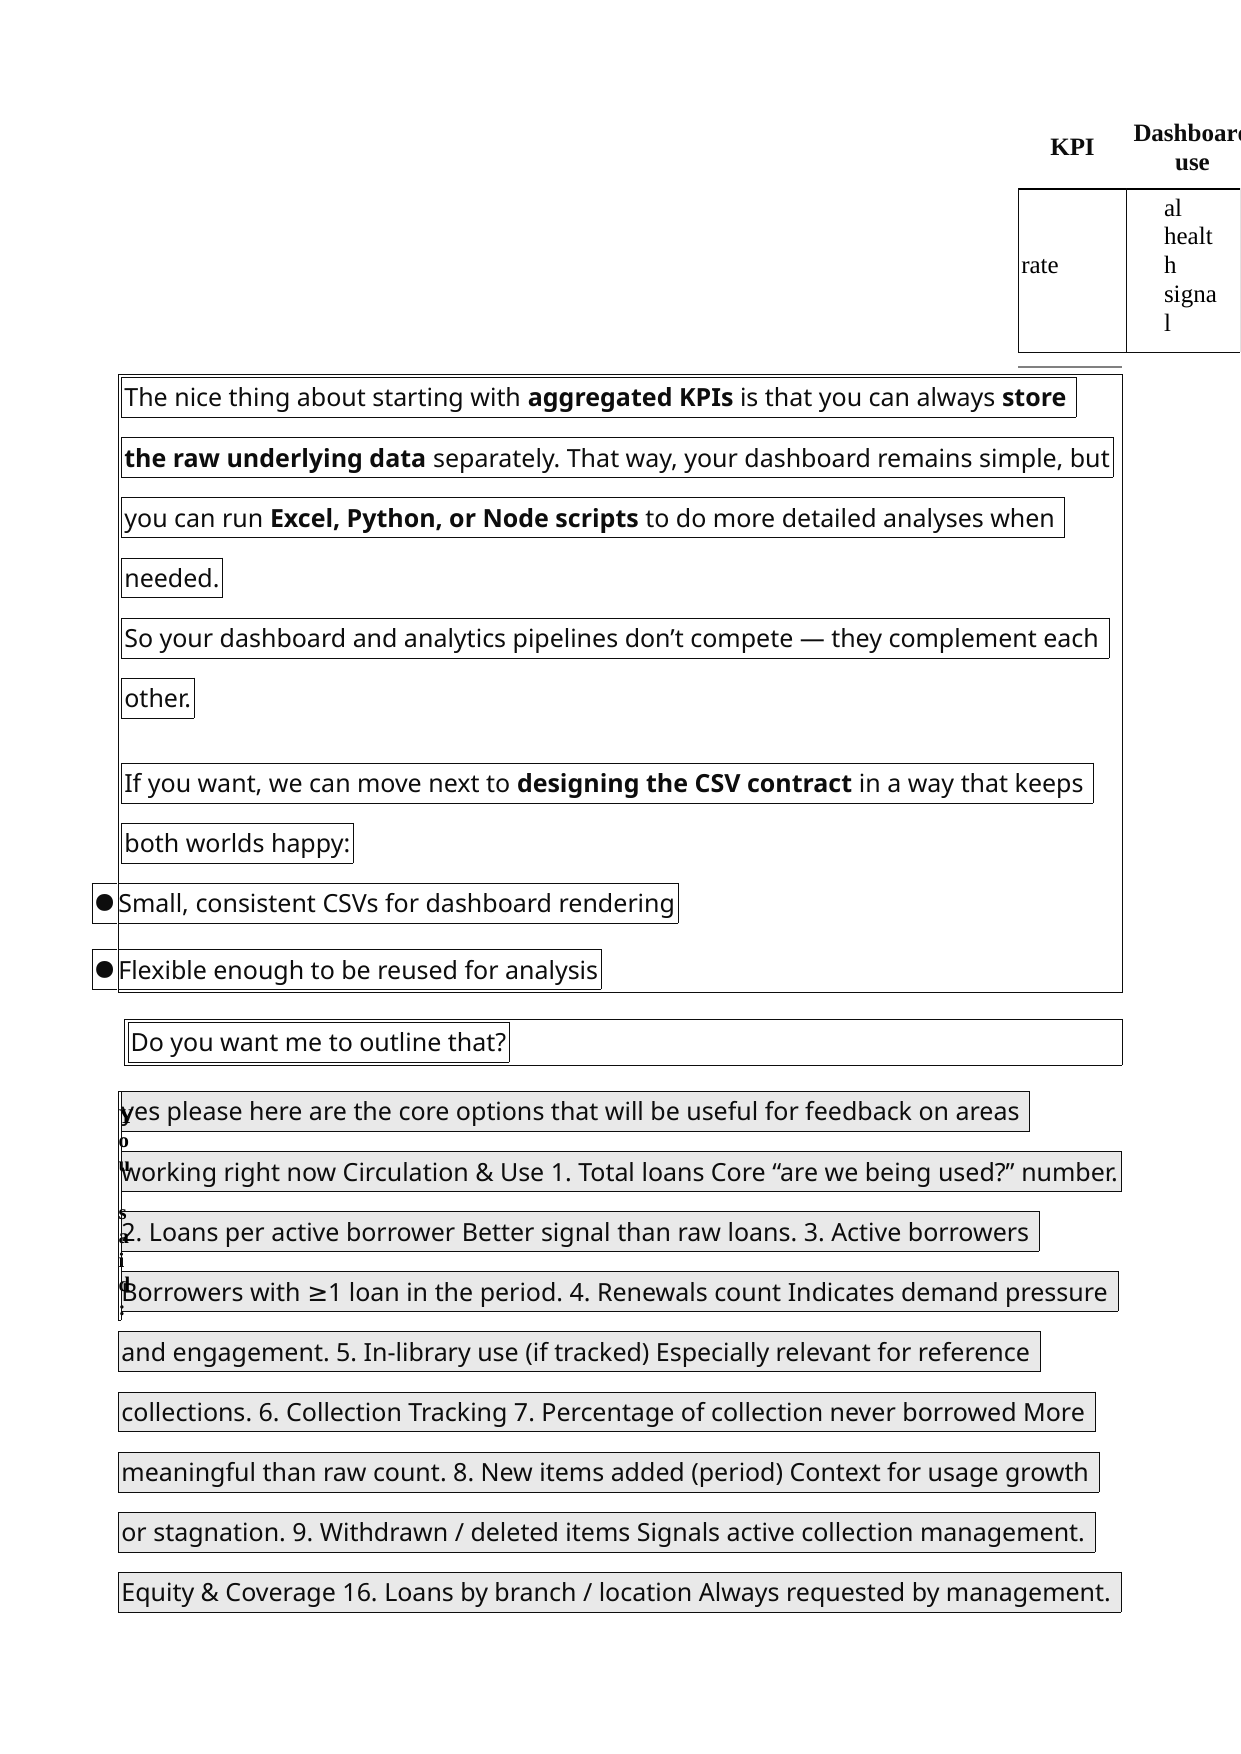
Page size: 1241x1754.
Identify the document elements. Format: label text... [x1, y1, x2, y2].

text yes please here are the core options that will be useful for feedback on areas working right now Circulation & Use 1. Total loans Core “are we being used?” number. 2. Loans per active borrower Better signal than raw loans. 3. Active borrowers Borrowers with ≥1 loan in the period. 4. Renewals count Indicates demand pressure and engagement. 5. In-library use (if tracked) Especially relevant for reference collections. 6. Collection Tracking 7. Percentage of collection never borrowed More meaningful than raw count. 8. New items added (period) Context for usage growth or stagnation. 9. Withdrawn / deleted items Signals active collection management. Equity & Coverage 16. Loans by branch / location Always requested by management. 17. Loans by item type Print vs AV vs equipment, etc. 18. Loans by borrower category UG / PG / staff / external. Performance & Demand 20. Average loan duration Helps tune loan rules. 21. Holds placed Proxy for unmet demand. 22. Holds fill rate Are requests being satisfied? 23. Overdue rate Operational health signal. [119, 1573, 1121, 1612]
list Flexible enough to be reused for analysis [119, 946, 1122, 992]
text yes please here are the core options that will be useful for feedback on areas working right now Circulation & Use 1. Total loans Core “are we being used?” number. 2. Loans per active borrower Better signal than raw loans. 3. Active borrowers Borrowers with ≥1 loan in the period. 4. Renewals count Indicates demand pressure and engagement. 5. In-library use (if tracked) Especially relevant for reference collections. 6. Collection Tracking 7. Percentage of collection never borrowed More meaningful than raw count. 8. New items added (period) Context for usage growth or stagnation. 9. Withdrawn / deleted items Signals active collection management. Equity & Coverage 16. Loans by branch / location Always requested by management. 17. Loans by item type Print vs AV vs equipment, etc. 18. Loans by borrower category UG / PG / staff / external. Performance & Demand 20. Average loan duration Helps tune loan rules. 21. Holds placed Proxy for unmet demand. 22. Holds fill rate Are requests being satisfied? 23. Overdue rate Operational health signal. [119, 1332, 1040, 1371]
table_header KPI [1018, 118, 1126, 188]
text yes please here are the core options that will be useful for feedback on areas working right now Circulation & Use 1. Total loans Core “are we being used?” number. 2. Loans per active borrower Better signal than raw loans. 3. Active borrowers Borrowers with ≥1 loan in the period. 4. Renewals count Indicates demand pressure and engagement. 5. In-library use (if tracked) Especially relevant for reference collections. 6. Collection Tracking 7. Percentage of collection never borrowed More meaningful than raw count. 8. New items added (period) Context for usage growth or stagnation. 9. Withdrawn / deleted items Signals active collection management. Equity & Coverage 16. Loans by branch / location Always requested by management. 17. Loans by item type Print vs AV vs equipment, etc. 18. Loans by borrower category UG / PG / staff / external. Performance & Demand 20. Average loan duration Helps tune loan rules. 21. Holds placed Proxy for unmet demand. 22. Holds fill rate Are requests being satisfied? 23. Overdue rate Operational health signal. [122, 1092, 1029, 1131]
text yes please here are the core options that will be useful for feedback on areas working right now Circulation & Use 1. Total loans Core “are we being used?” number. 2. Loans per active borrower Better signal than raw loans. 3. Active borrowers Borrowers with ≥1 loan in the period. 4. Renewals count Indicates demand pressure and engagement. 5. In-library use (if tracked) Especially relevant for reference collections. 6. Collection Tracking 7. Percentage of collection never borrowed More meaningful than raw count. 8. New items added (period) Context for usage growth or stagnation. 9. Withdrawn / deleted items Signals active collection management. Equity & Coverage 16. Loans by branch / location Always requested by management. 17. Loans by item type Print vs AV vs equipment, etc. 18. Loans by borrower category UG / PG / staff / external. Performance & Demand 20. Average loan duration Helps tune loan rules. 21. Holds placed Proxy for unmet demand. 22. Holds fill rate Are requests being satisfied? 23. Overdue rate Operational health signal. [119, 1393, 1095, 1431]
text The nice thing about starting with aggregated KPIs is that you can always store the raw underlying data separately. That way, your dashboard remains simple, but you can run Excel, Python, or Node scripts to do more detailed analyses when needed. [119, 375, 1122, 597]
text If you want, we can move next to designing the CSV contract in a way that keeps both worlds happy: [119, 760, 1122, 863]
text yes please here are the core options that will be useful for feedback on areas working right now Circulation & Use 1. Total loans Core “are we being used?” number. 2. Loans per active borrower Better signal than raw loans. 3. Active borrowers Borrowers with ≥1 loan in the period. 4. Renewals count Indicates demand pressure and engagement. 5. In-library use (if tracked) Especially relevant for reference collections. 6. Collection Tracking 7. Percentage of collection never borrowed More meaningful than raw count. 8. New items added (period) Context for usage growth or stagnation. 9. Withdrawn / deleted items Signals active collection management. Equity & Coverage 16. Loans by branch / location Always requested by management. 17. Loans by item type Print vs AV vs equipment, etc. 18. Loans by borrower category UG / PG / staff / external. Performance & Demand 20. Average loan duration Helps tune loan rules. 21. Holds placed Proxy for unmet demand. 22. Holds fill rate Are requests being satisfied? 23. Overdue rate Operational health signal. [122, 1212, 1039, 1251]
list Small, consistent CSVs for dashboard rendering [119, 880, 1122, 923]
text Do you want me to outline that? [125, 1020, 1122, 1065]
table_cell al health signal [1127, 190, 1240, 352]
text So your dashboard and analytics pipelines don’t compete — they complement each other. [119, 614, 1122, 718]
table_header Dashboard use [1126, 118, 1240, 188]
table_cell rate [1019, 190, 1126, 352]
text yes please here are the core options that will be useful for feedback on areas working right now Circulation & Use 1. Total loans Core “are we being used?” number. 2. Loans per active borrower Better signal than raw loans. 3. Active borrowers Borrowers with ≥1 loan in the period. 4. Renewals count Indicates demand pressure and engagement. 5. In-library use (if tracked) Especially relevant for reference collections. 6. Collection Tracking 7. Percentage of collection never borrowed More meaningful than raw count. 8. New items added (period) Context for usage growth or stagnation. 9. Withdrawn / deleted items Signals active collection management. Equity & Coverage 16. Loans by branch / location Always requested by management. 17. Loans by item type Print vs AV vs equipment, etc. 18. Loans by borrower category UG / PG / staff / external. Performance & Demand 20. Average loan duration Helps tune loan rules. 21. Holds placed Proxy for unmet demand. 22. Holds fill rate Are requests being satisfied? 23. Overdue rate Operational health signal. [119, 1513, 1095, 1552]
text yes please here are the core options that will be useful for feedback on areas working right now Circulation & Use 1. Total loans Core “are we being used?” number. 2. Loans per active borrower Better signal than raw loans. 3. Active borrowers Borrowers with ≥1 loan in the period. 4. Renewals count Indicates demand pressure and engagement. 5. In-library use (if tracked) Especially relevant for reference collections. 6. Collection Tracking 7. Percentage of collection never borrowed More meaningful than raw count. 8. New items added (period) Context for usage growth or stagnation. 9. Withdrawn / deleted items Signals active collection management. Equity & Coverage 16. Loans by branch / location Always requested by management. 17. Loans by item type Print vs AV vs equipment, etc. 18. Loans by borrower category UG / PG / staff / external. Performance & Demand 20. Average loan duration Helps tune loan rules. 21. Holds placed Proxy for unmet demand. 22. Holds fill rate Are requests being satisfied? 23. Overdue rate Operational health signal. [122, 1091, 1122, 1151]
text yes please here are the core options that will be useful for feedback on areas working right now Circulation & Use 1. Total loans Core “are we being used?” number. 2. Loans per active borrower Better signal than raw loans. 3. Active borrowers Borrowers with ≥1 loan in the period. 4. Renewals count Indicates demand pressure and engagement. 5. In-library use (if tracked) Especially relevant for reference collections. 6. Collection Tracking 7. Percentage of collection never borrowed More meaningful than raw count. 8. New items added (period) Context for usage growth or stagnation. 9. Withdrawn / deleted items Signals active collection management. Equity & Coverage 16. Loans by branch / location Always requested by management. 17. Loans by item type Print vs AV vs equipment, etc. 18. Loans by borrower category UG / PG / staff / external. Performance & Demand 20. Average loan duration Helps tune loan rules. 21. Holds placed Proxy for unmet demand. 22. Holds fill rate Are requests being satisfied? 23. Overdue rate Operational health signal. [118, 1192, 1122, 1572]
text yes please here are the core options that will be useful for feedback on areas working right now Circulation & Use 1. Total loans Core “are we being used?” number. 2. Loans per active borrower Better signal than raw loans. 3. Active borrowers Borrowers with ≥1 loan in the period. 4. Renewals count Indicates demand pressure and engagement. 5. In-library use (if tracked) Especially relevant for reference collections. 6. Collection Tracking 7. Percentage of collection never borrowed More meaningful than raw count. 8. New items added (period) Context for usage growth or stagnation. 9. Withdrawn / deleted items Signals active collection management. Equity & Coverage 16. Loans by branch / location Always requested by management. 17. Loans by item type Print vs AV vs equipment, etc. 18. Loans by borrower category UG / PG / staff / external. Performance & Demand 20. Average loan duration Helps tune loan rules. 21. Holds placed Proxy for unmet demand. 22. Holds fill rate Are requests being satisfied? 23. Overdue rate Operational health signal. [122, 1152, 1121, 1191]
